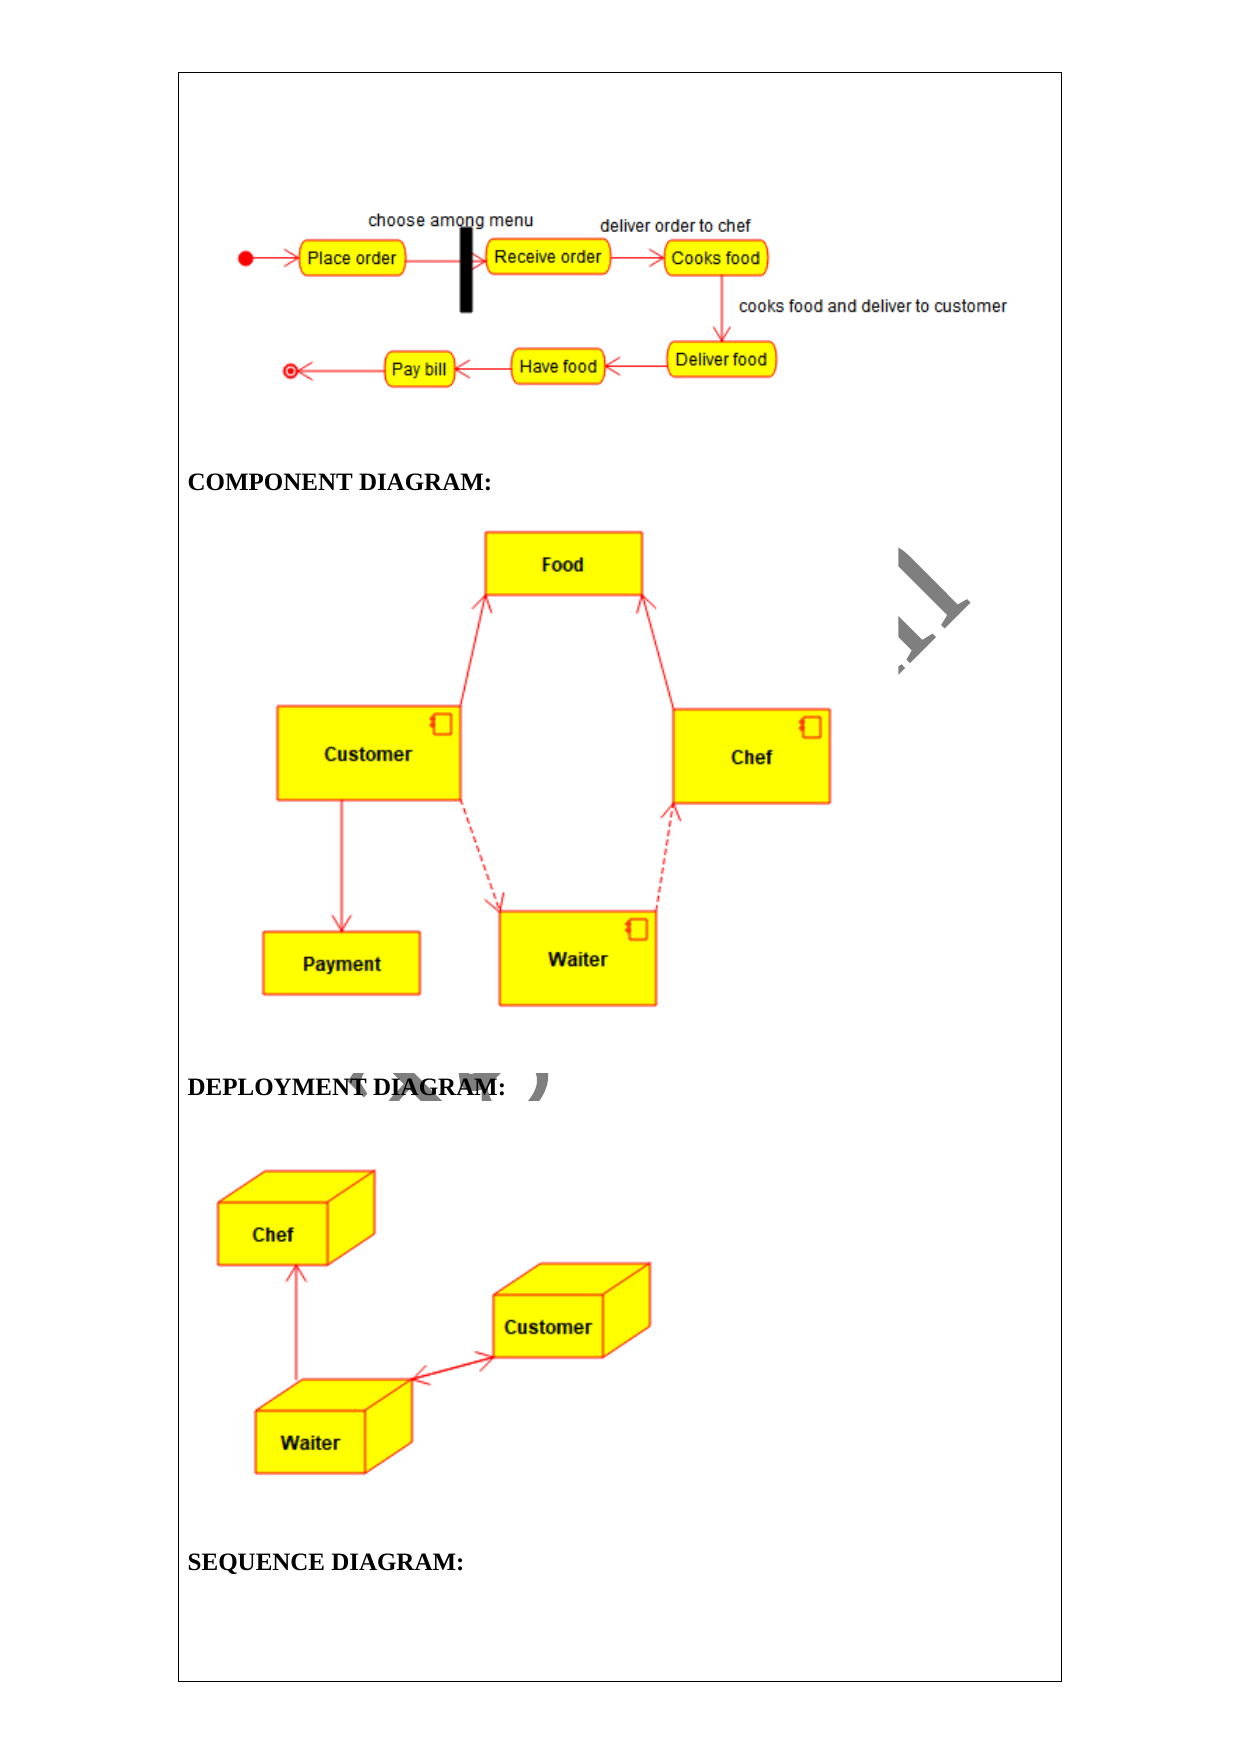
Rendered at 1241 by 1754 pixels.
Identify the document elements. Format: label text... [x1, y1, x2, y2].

picture [187, 150, 1052, 467]
picture [187, 495, 899, 1073]
text COMPONENT DIAGRAM: DEPLOYMENT DIAGRAM: [187, 150, 1053, 1101]
text SEQUENCE DIAGRAM: [187, 1547, 1053, 1576]
picture [187, 1101, 705, 1519]
